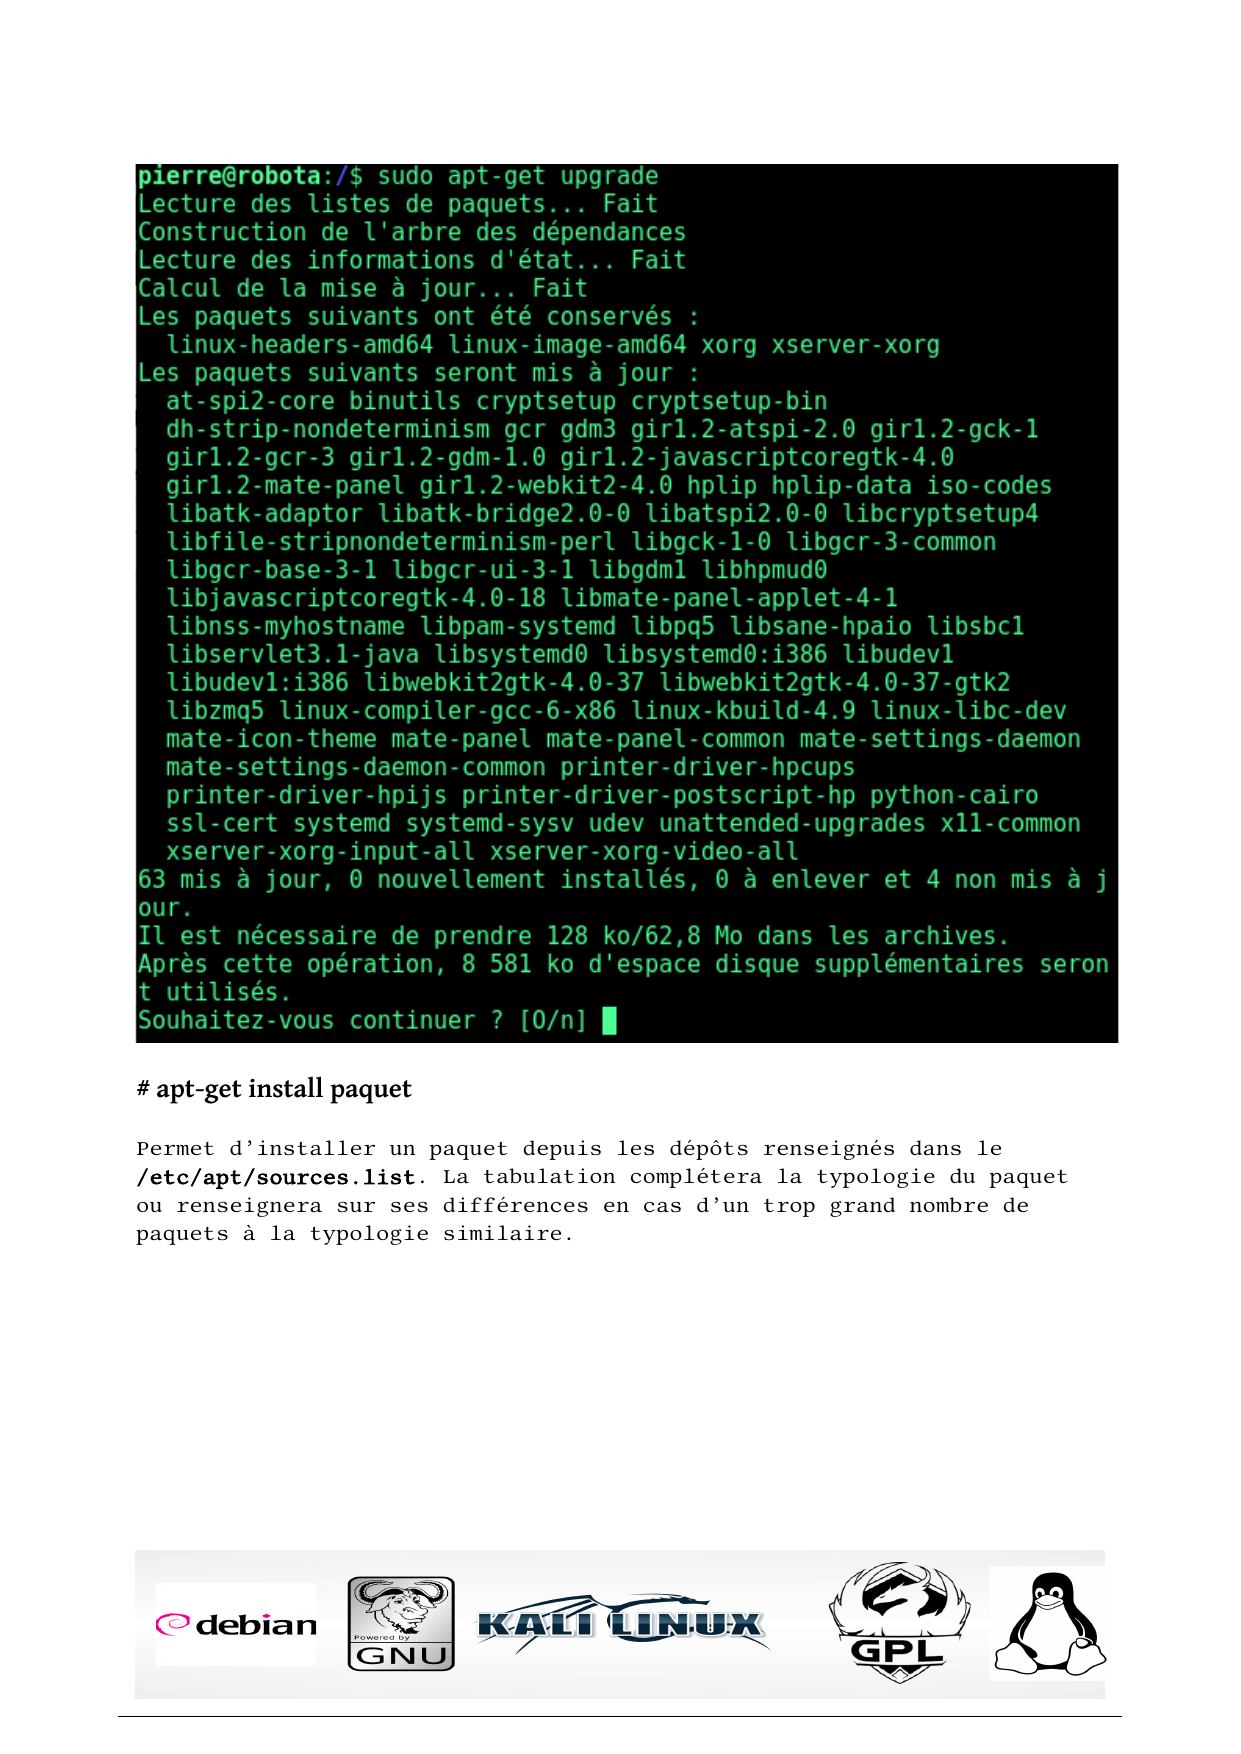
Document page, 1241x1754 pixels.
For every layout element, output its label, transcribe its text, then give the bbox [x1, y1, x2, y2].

picture [135, 164, 1119, 1043]
picture [828, 1562, 971, 1684]
picture [156, 1583, 317, 1666]
text Permet d’installer un paquet depuis les dépôts renseignés dans le /etc/apt/sources.list. La tabulation complétera la typologie du paquet ou renseignera sur ses différences en cas d’un trop grand nombre de paquets à la typologie similaire. [136, 1137, 1104, 1246]
picture [989, 1566, 1112, 1681]
text # apt-get install paquet [136, 1074, 1104, 1105]
picture [341, 1573, 782, 1674]
